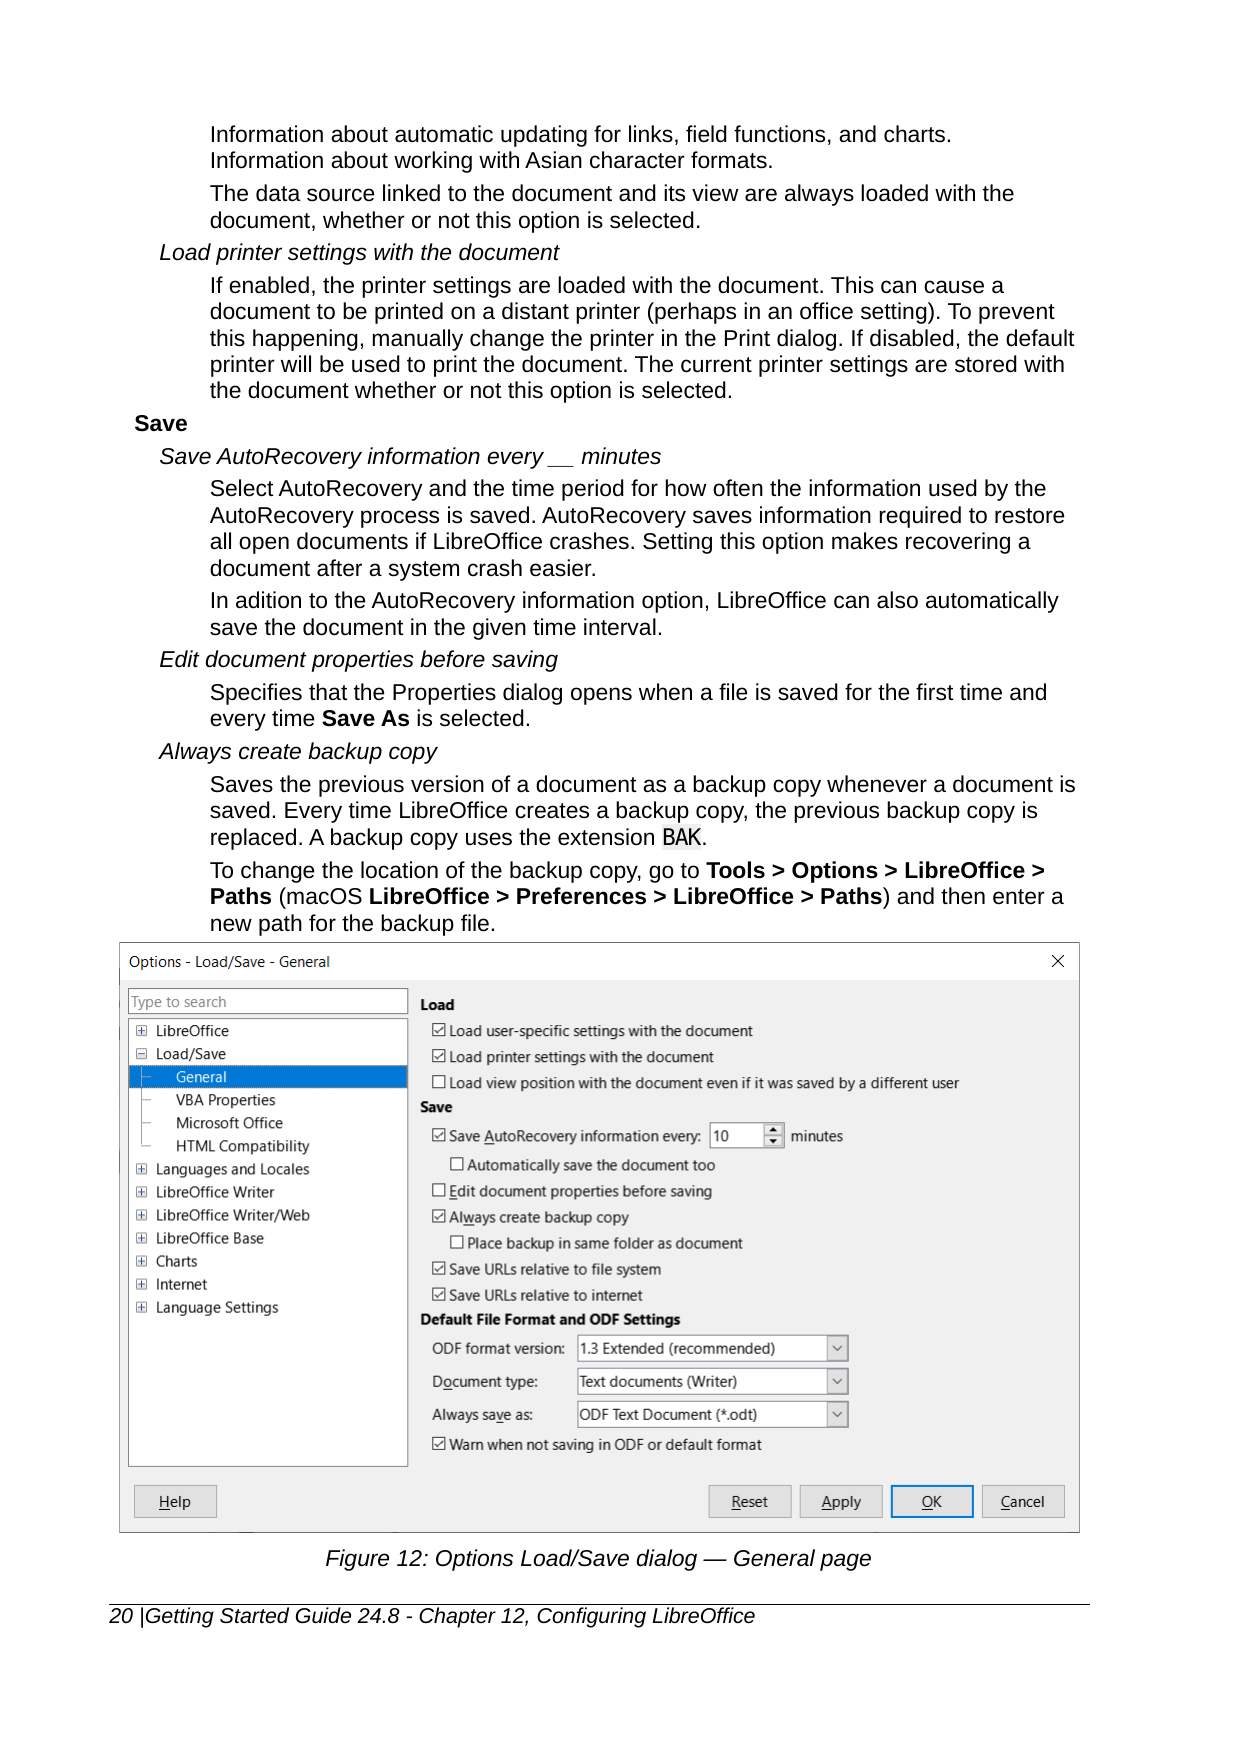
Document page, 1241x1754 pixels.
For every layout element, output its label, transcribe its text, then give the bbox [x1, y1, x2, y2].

text In adition to the AutoRecovery information option, LibreOffice can also automatically save the document in the given time interval. [209, 587, 1090, 640]
text Figure 12: Options Load/Save dialog — General page [119, 1545, 1079, 1571]
text Save [134, 410, 1090, 437]
text Specifies that the Properties dialog opens when a file is saved for the first time and every time Save As is selected. [209, 679, 1090, 732]
text Select AutoRecovery and the time period for how often the information used by the AutoRecovery process is saved. AutoRecovery saves information required to restore all open documents if LibreOffice crashes. Setting this option makes recovering a document after a system crash easier. [209, 475, 1090, 581]
text Information about automatic updating for links, field functions, and charts. Information about working with Asian character formats. [209, 121, 1090, 174]
text Always create backup copy [159, 738, 1090, 764]
text Save AutoRecovery information every __ minutes [159, 443, 1090, 469]
text To change the location of the backup copy, go to Tools > Options > LibreOffice > Paths (macOS LibreOffice > Preferences > LibreOffice > Paths) and then enter a new path for the backup file. [209, 857, 1090, 936]
picture [119, 942, 1080, 1533]
text Edit document properties before saving [159, 646, 1090, 673]
text Load printer settings with the document [159, 239, 1090, 266]
text If enabled, the printer settings are loaded with the document. This can cause a document to be printed on a distant printer (perhaps in an office setting). To prevent this happening, manually change the printer in the Print dialog. If disabled, the default printer will be used to print the document. The current printer settings are stored with the document whether or not this option is selected. [209, 272, 1090, 404]
text Saves the previous version of a document as a backup copy whenever a document is saved. Every time LibreOffice creates a backup copy, the previous backup copy is replaced. A backup copy uses the extension BAK. [209, 771, 1090, 850]
text The data source linked to the document and its view are always loaded with the document, whether or not this option is selected. [209, 180, 1090, 233]
